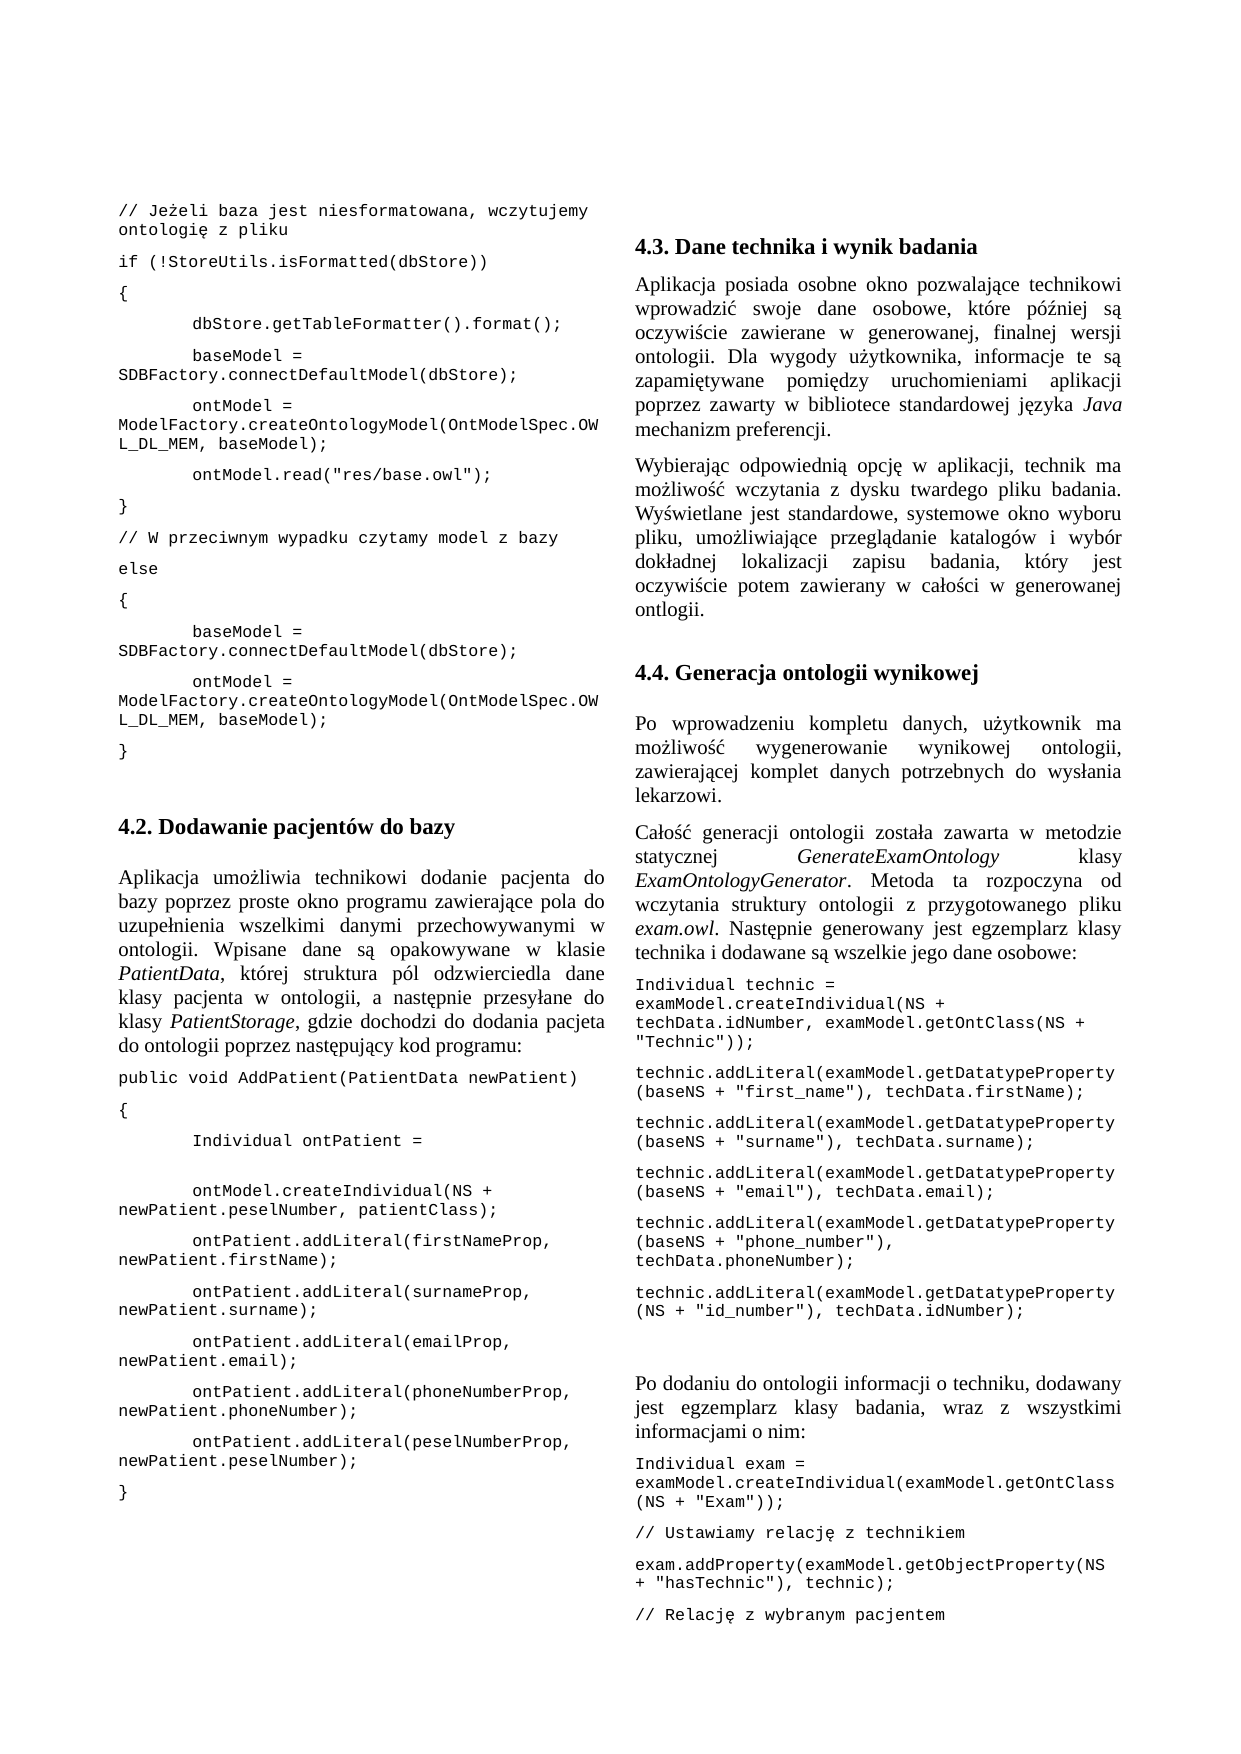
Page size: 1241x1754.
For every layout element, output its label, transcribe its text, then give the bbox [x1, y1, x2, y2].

text { [118, 1101, 605, 1120]
text ontPatient.addLiteral(emailProp, newPatient.email); [118, 1333, 605, 1371]
text Po dodaniu do ontologii informacji o techniku, dodawany jest egzemplarz klasy badania, wraz z wszystkimi informacjami o nim: [635, 1371, 1122, 1443]
text // Jeżeli baza jest niesformatowana, wczytujemy ontologię z pliku [118, 203, 605, 241]
text baseModel = SDBFactory.connectDefaultModel(dbStore); [118, 347, 605, 385]
text 4.2. Dodawanie pacjentów do bazy [118, 813, 605, 839]
text if (!StoreUtils.isFormatted(dbStore)) [118, 253, 605, 272]
text ontModel = ModelFactory.createOntologyModel(OntModelSpec.OWL_DL_MEM, baseModel); [118, 673, 605, 730]
text ontModel.read("res/base.owl"); [118, 467, 605, 485]
text Aplikacja umożliwia technikowi dodanie pacjenta do bazy poprzez proste okno programu zawierające pola do uzupełnienia wszelkimi danymi przechowywanymi w ontologii. Wpisane dane są opakowywane w klasie PatientData, której struktura pól odzwierciedla dane klasy pacjenta w ontologii, a następnie przesyłane do klasy PatientStorage, gdzie dochodzi do dodania pacjeta do ontologii poprzez następujący kod programu: [118, 865, 605, 1057]
text Individual ontPatient = [118, 1132, 605, 1151]
text public void AddPatient(PatientData newPatient) [118, 1070, 605, 1089]
text ontPatient.addLiteral(phoneNumberProp, newPatient.phoneNumber); [118, 1383, 605, 1421]
text Wybierając odpowiednią opcję w aplikacji, technik ma możliwość wczytania z dysku twardego pliku badania. Wyświetlane jest standardowe, systemowe okno wyboru pliku, umożliwiające przeglądanie katalogów i wybór dokładnej lokalizacji zapisu badania, który jest oczywiście potem zawierany w całości w generowanej ontlogii. [635, 453, 1122, 621]
text dbStore.getTableFormatter().format(); [118, 316, 605, 335]
text Individual technic = examModel.createIndividual(NS + techData.idNumber, examModel.getOntClass(NS + "Technic")); [635, 977, 1122, 1052]
text Po wprowadzeniu kompletu danych, użytkownik ma możliwość wygenerowanie wynikowej ontologii, zawierającej komplet danych potrzebnych do wysłania lekarzowi. [635, 711, 1122, 807]
text // Ustawiamy relację z technikiem [635, 1525, 1122, 1543]
text else [118, 561, 605, 579]
text exam.addProperty(examModel.getObjectProperty(NS + "hasTechnic"), technic); [635, 1556, 1122, 1594]
text ontPatient.addLiteral(surnameProp, newPatient.surname); [118, 1283, 605, 1321]
text Aplikacja posiada osobne okno pozwalające technikowi wprowadzić swoje dane osobowe, które później są oczywiście zawierane w generowanej, finalnej wersji ontologii. Dla wygody użytkownika, informacje te są zapamiętywane pomiędzy uruchomieniami aplikacji poprzez zawarty w bibliotece standardowej języka Java mechanizm preferencji. [635, 272, 1122, 441]
text // Relację z wybranym pacjentem [635, 1606, 1122, 1625]
text } [118, 1484, 605, 1503]
text technic.addLiteral(examModel.getDatatypeProperty(baseNS + "surname"), techData.surname); [635, 1115, 1122, 1152]
text { [118, 284, 605, 303]
text ontPatient.addLiteral(firstNameProp, newPatient.firstName); [118, 1233, 605, 1271]
text technic.addLiteral(examModel.getDatatypeProperty(baseNS + "phone_number"), techData.phoneNumber); [635, 1215, 1122, 1272]
text technic.addLiteral(examModel.getDatatypeProperty(baseNS + "email"), techData.email); [635, 1165, 1122, 1203]
text technic.addLiteral(examModel.getDatatypeProperty(NS + "id_number"), techData.idNumber); [635, 1284, 1122, 1322]
text // W przeciwnym wypadku czytamy model z bazy [118, 529, 605, 548]
text ontModel = ModelFactory.createOntologyModel(OntModelSpec.OWL_DL_MEM, baseModel); [118, 397, 605, 454]
text } [118, 743, 605, 761]
text baseModel = SDBFactory.connectDefaultModel(dbStore); [118, 623, 605, 661]
text Individual exam = examModel.createIndividual(examModel.getOntClass(NS + "Exam")); [635, 1456, 1122, 1512]
text ontPatient.addLiteral(peselNumberProp, newPatient.peselNumber); [118, 1434, 605, 1471]
subtitle 4.3. Dane technika i wynik badania [635, 233, 1122, 259]
text Całość generacji ontologii została zawarta w metodzie statycznej GenerateExamOntology klasy ExamOntologyGenerator. Metoda ta rozpoczyna od wczytania struktury ontologii z przygotowanego pliku exam.owl. Następnie generowany jest egzemplarz klasy technika i dodawane są wszelkie jego dane osobowe: [635, 820, 1122, 964]
text ontModel.createIndividual(NS + newPatient.peselNumber, patientClass); [118, 1164, 605, 1220]
text { [118, 592, 605, 611]
text technic.addLiteral(examModel.getDatatypeProperty(baseNS + "first_name"), techData.firstName); [635, 1064, 1122, 1102]
subtitle 4.4. Generacja ontologii wynikowej [635, 659, 1122, 685]
text } [118, 498, 605, 517]
